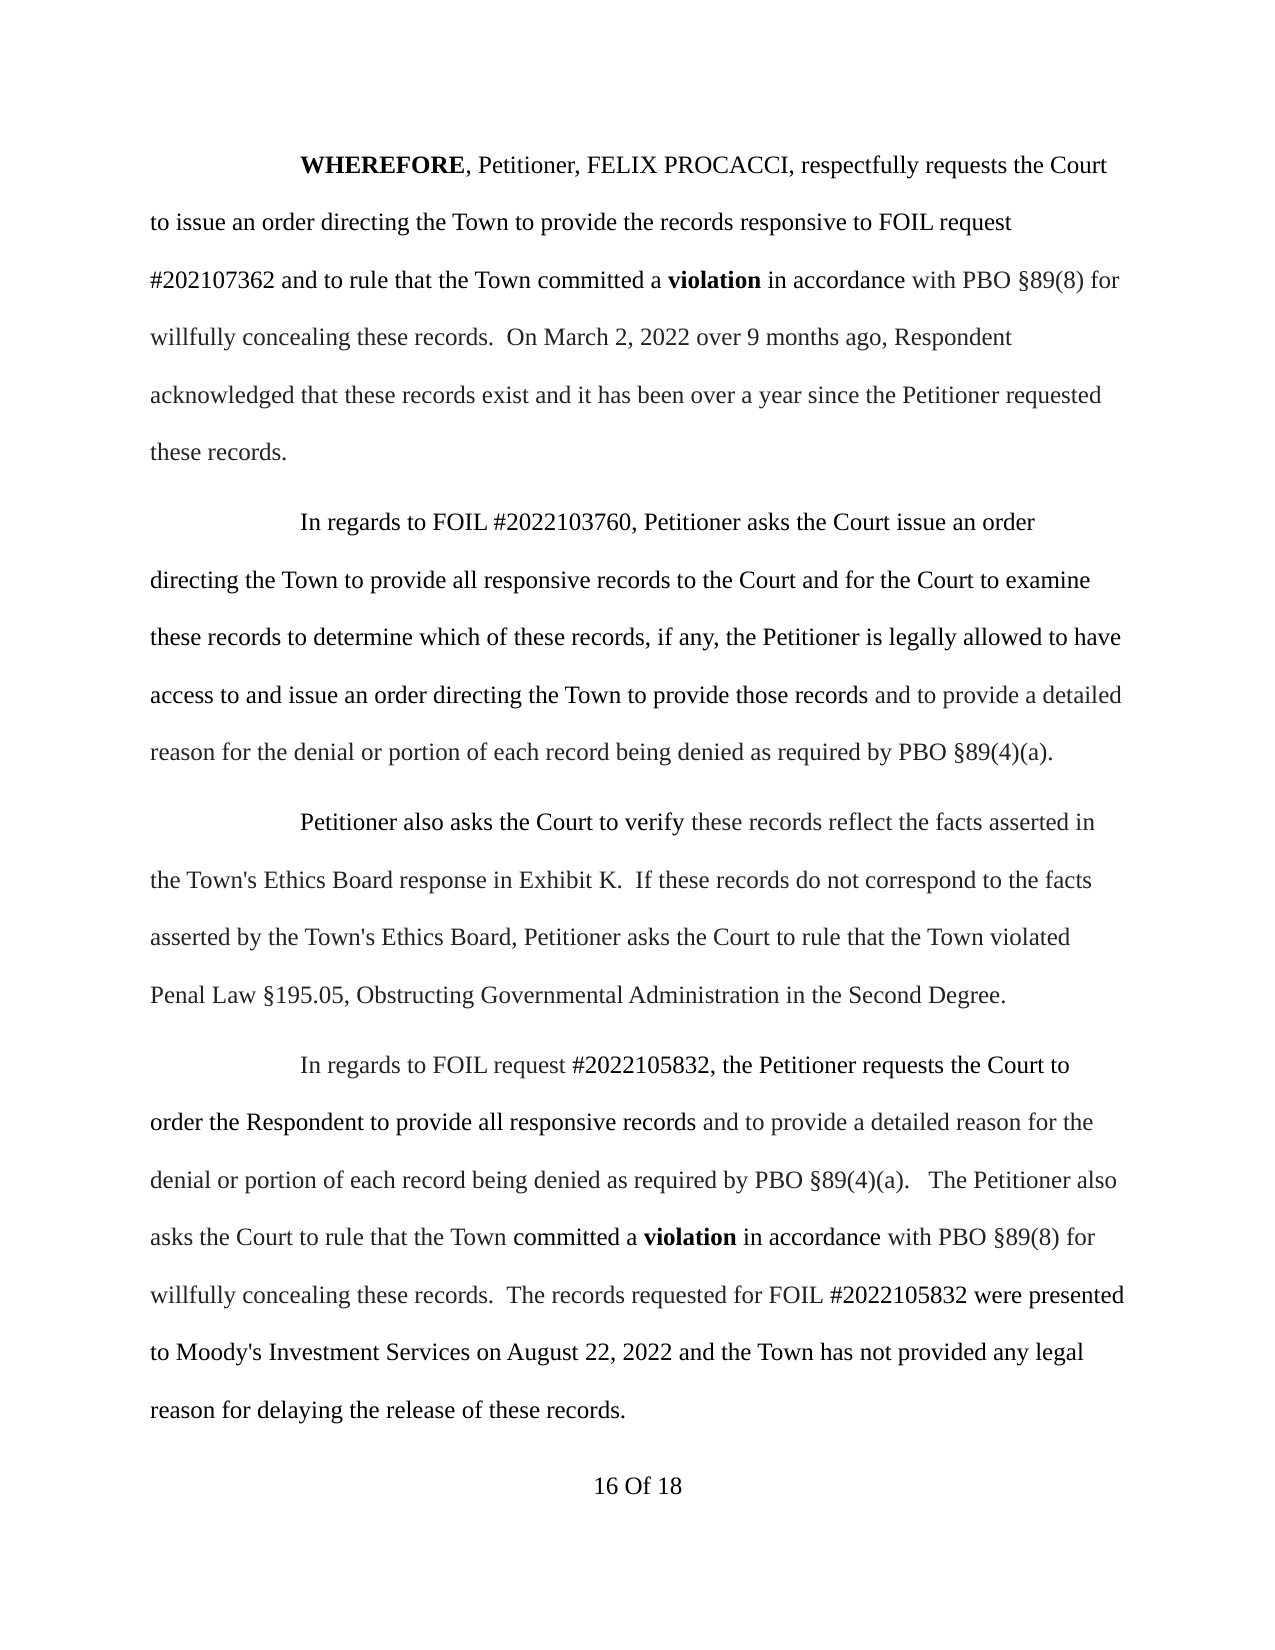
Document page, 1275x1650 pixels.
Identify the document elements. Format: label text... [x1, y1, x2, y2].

text Petitioner also asks the Court to verify these records reflect the facts asserted in the Town's Ethics Board response in Exhibit K. If these records do not correspond to the facts asserted by the Town's Ethics Board, Petitioner asks the Court to rule that the Town violated Penal Law §195.05, Obstructing Governmental Administration in the Second Degree. [150, 807, 1125, 1009]
text In regards to FOIL #2022103760, Petitioner asks the Court issue an order directing the Town to provide all responsive records to the Court and for the Court to examine these records to determine which of these records, if any, the Petitioner is legally allowed to have access to and issue an order directing the Town to provide those records and to provide a detailed reason for the denial or portion of each record being denied as required by PBO §89(4)(a). [150, 507, 1125, 766]
text WHEREFORE, Petitioner, FELIX PROCACCI, respectfully requests the Court to issue an order directing the Town to provide the records responsive to FOIL request #202107362 and to rule that the Town committed a violation in accordance with PBO §89(8) for willfully concealing these records. On March 2, 2022 over 9 months ago, Respondent acknowledged that these records exist and it has been over a year since the Petitioner requested these records. [150, 150, 1125, 466]
text In regards to FOIL request #2022105832, the Petitioner requests the Court to order the Respondent to provide all responsive records and to provide a detailed reason for the denial or portion of each record being denied as required by PBO §89(4)(a). The Petitioner also asks the Court to rule that the Town committed a violation in accordance with PBO §89(8) for willfully concealing these records. The records requested for FOIL #2022105832 were presented to Moody's Investment Services on August 22, 2022 and the Town has not provided any legal reason for delaying the release of these records. [150, 1050, 1125, 1424]
